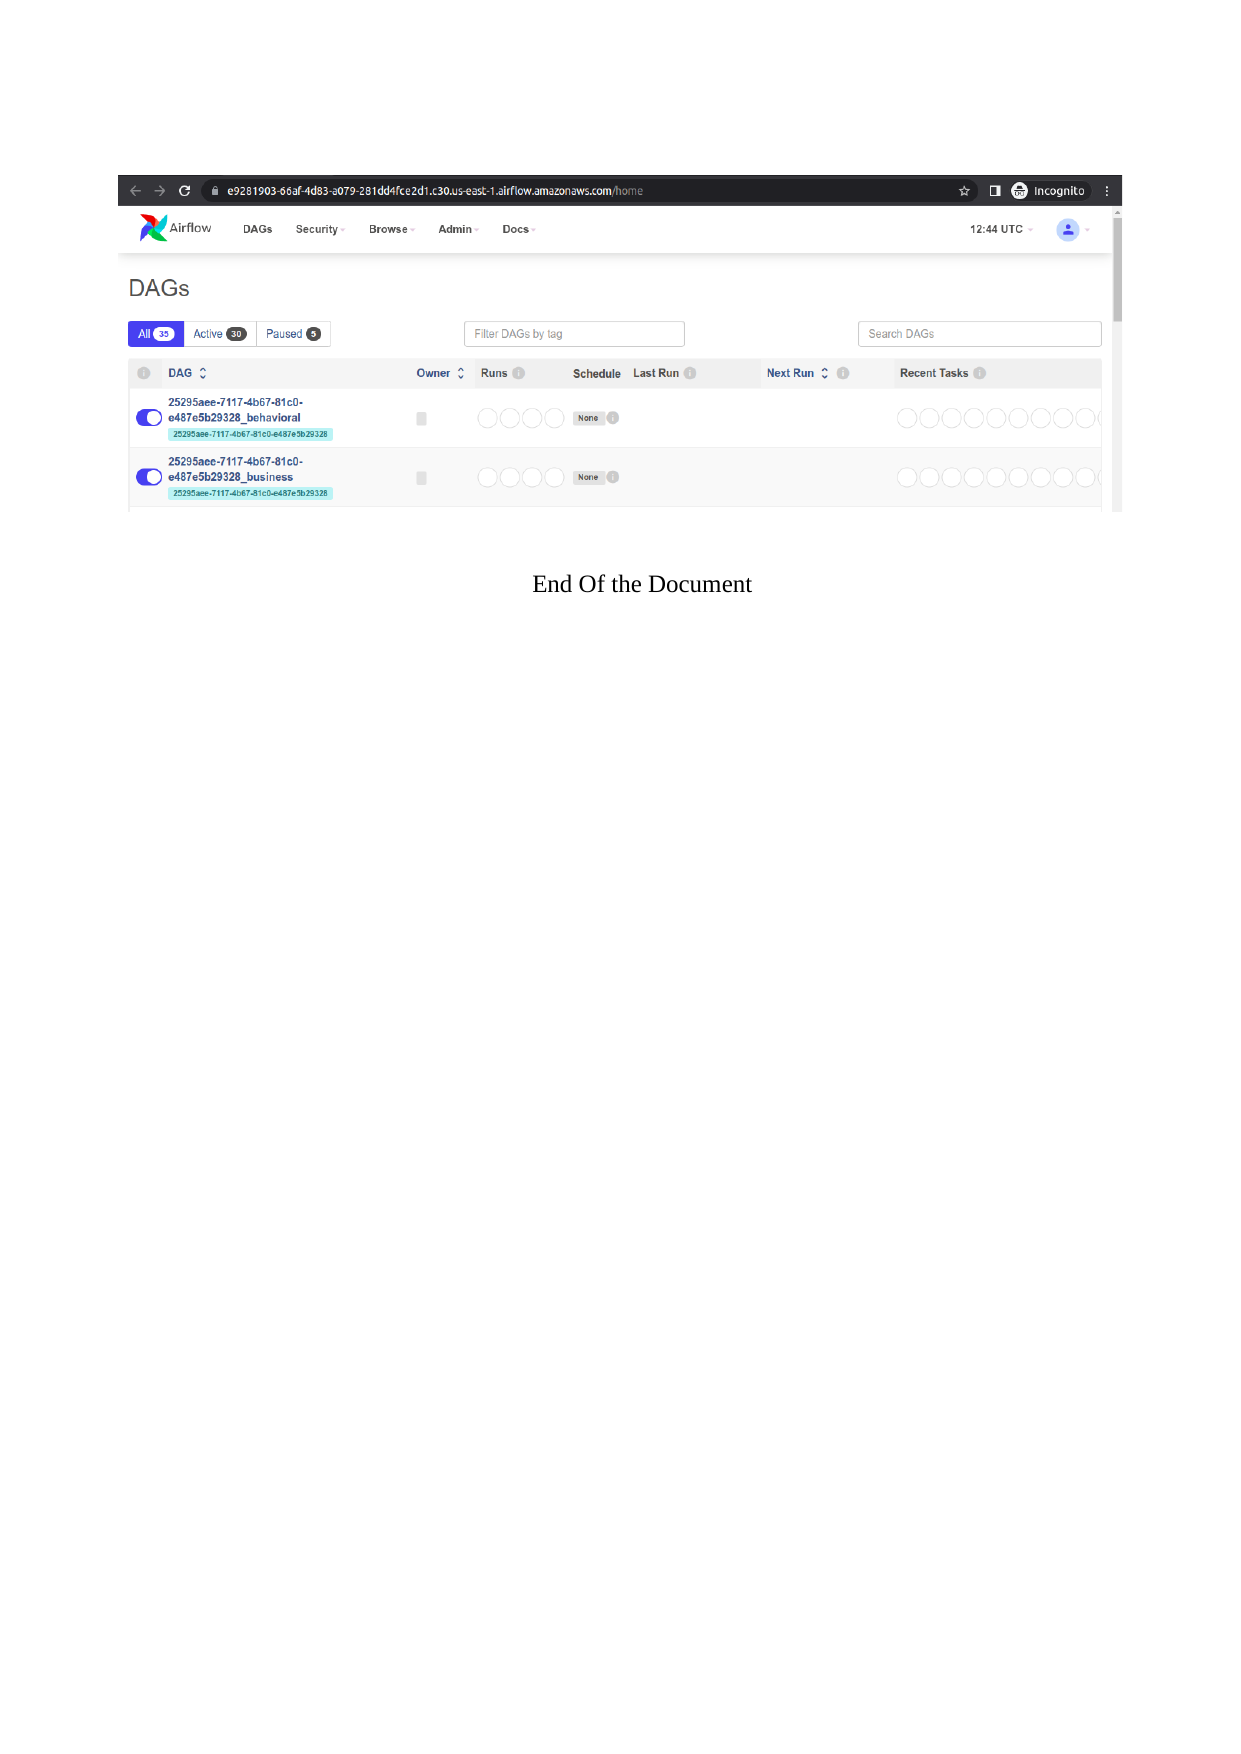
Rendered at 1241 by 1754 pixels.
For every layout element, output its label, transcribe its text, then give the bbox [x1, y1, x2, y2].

picture [118, 175, 1123, 512]
text End Of the Document [118, 569, 1122, 598]
